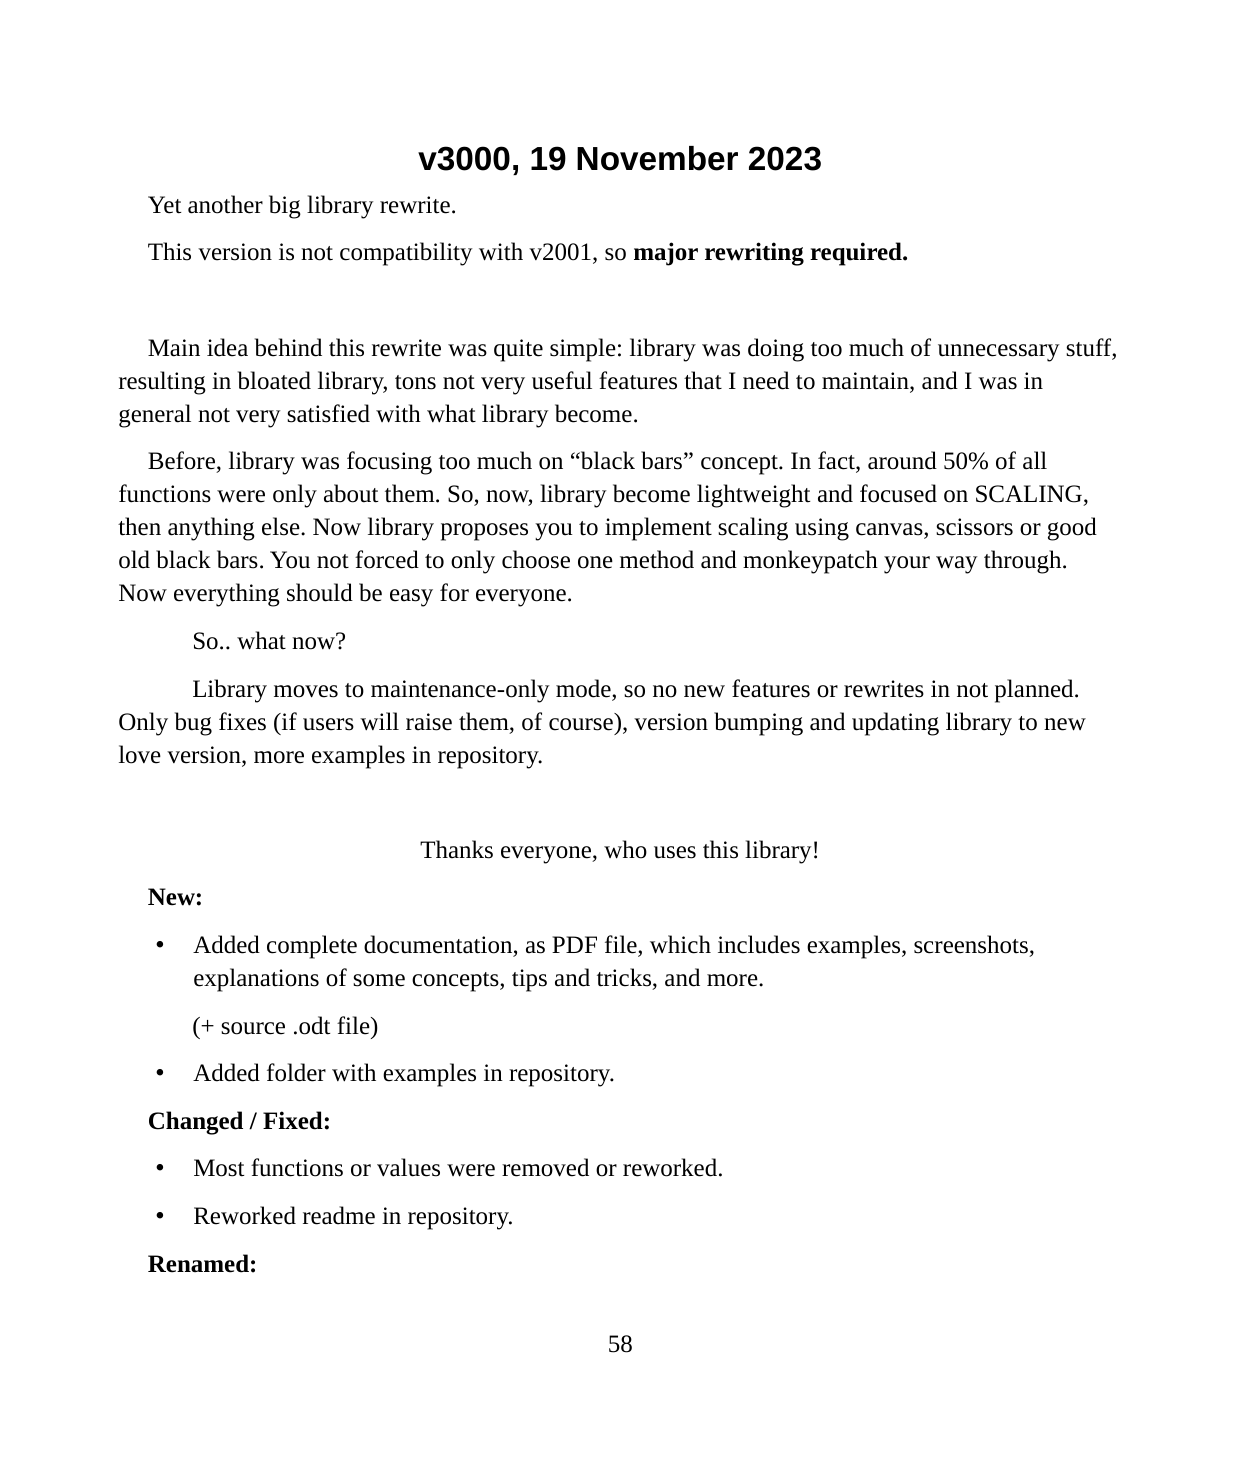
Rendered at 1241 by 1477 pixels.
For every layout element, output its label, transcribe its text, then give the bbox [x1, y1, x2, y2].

text This version is not compatibility with v2001, so major rewriting required. [118, 237, 1122, 266]
text Yet another big library rewrite. [118, 190, 1122, 219]
text So.. what now? [118, 626, 1122, 655]
list Most functions or values were removed or reworked. [156, 1153, 1122, 1182]
text Thanks everyone, who uses this library! [118, 835, 1122, 864]
subtitle v3000, 19 November 2023 [118, 139, 1122, 177]
text Renamed: [118, 1249, 1122, 1277]
text Main idea behind this rewrite was quite simple: library was doing too much of unnecessary stuff, resulting in bloated library, tons not very useful features that I need to maintain, and I was in general not very satisfied with what library become. [118, 333, 1122, 427]
text Library moves to maintenance-only mode, so no new features or rewrites in not planned. Only bug fixes (if users will raise them, of course), version bumping and updating library to new love version, more examples in repository. [118, 674, 1122, 768]
list Added complete documentation, as PDF file, which includes examples, screenshots, explanations of some concepts, tips and tricks, and more. [156, 930, 1122, 992]
text New: [118, 882, 1122, 911]
list Added folder with examples in repository. [156, 1058, 1122, 1087]
text (+ source .odt file) [118, 1011, 1122, 1039]
list Reworked readme in repository. [156, 1201, 1122, 1230]
text Before, library was focusing too much on “black bars” concept. In fact, around 50% of all functions were only about them. So, now, library become lightweight and focused on SCALING, then anything else. Now library proposes you to implement scaling using canvas, scissors or good old black bars. You not forced to only choose one method and monkeypatch your way through. Now everything should be easy for everyone. [118, 446, 1122, 607]
text Changed / Fixed: [118, 1106, 1122, 1135]
